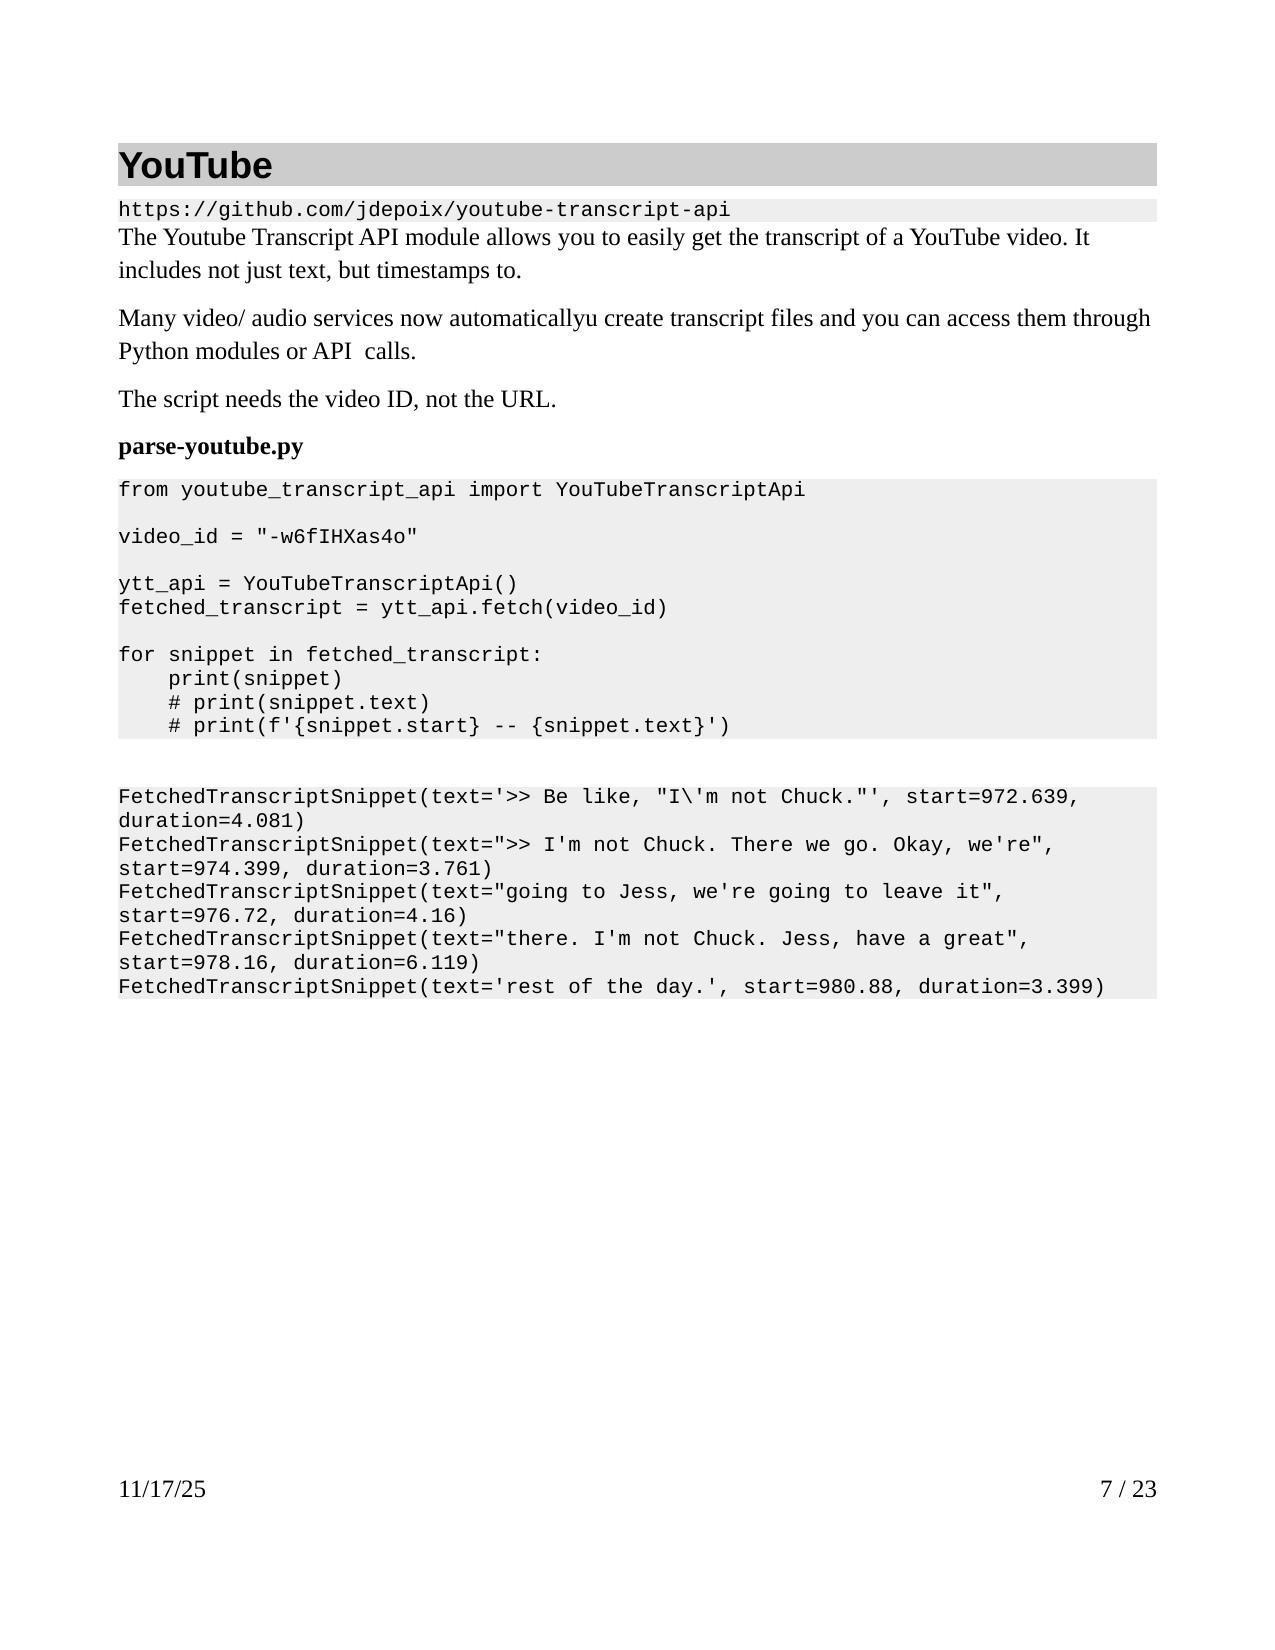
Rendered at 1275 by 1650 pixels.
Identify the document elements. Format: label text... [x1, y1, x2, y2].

text # print(f'{snippet.start} -- {snippet.text}') [118, 715, 1157, 739]
text FetchedTranscriptSnippet(text="there. I'm not Chuck. Jess, have a great", start=978.16, duration=6.119) [118, 928, 1157, 976]
text FetchedTranscriptSnippet(text="going to Jess, we're going to leave it", start=976.72, duration=4.16) [118, 881, 1157, 928]
text from youtube_transcript_api import YouTubeTranscriptApi [118, 479, 1157, 502]
text # print(snippet.text) [118, 692, 1157, 715]
text parse-youtube.py [118, 431, 1157, 460]
text Many video/ audio services now automaticallyu create transcript files and you can access them through Python modules or API calls. [118, 303, 1157, 365]
text FetchedTranscriptSnippet(text='>> Be like, "I\'m not Chuck."', start=972.639, duration=4.081) [118, 787, 1157, 834]
text The script needs the video ID, not the URL. [118, 384, 1157, 412]
text print(snippet) [118, 668, 1157, 692]
text FetchedTranscriptSnippet(text=">> I'm not Chuck. There we go. Okay, we're", start=974.399, duration=3.761) [118, 834, 1157, 881]
text https://github.com/jdepoix/youtube-transcript-api [118, 199, 1157, 222]
text video_id = "-w6fIHXas4o" [118, 526, 1157, 550]
text ytt_api = YouTubeTranscriptApi() [118, 573, 1157, 597]
text The Youtube Transcript API module allows you to easily get the transcript of a YouTube video. It includes not just text, but timestamps to. [118, 222, 1157, 284]
text fetched_transcript = ytt_api.fetch(video_id) [118, 597, 1157, 621]
subtitle YouTube [118, 143, 1157, 186]
text for snippet in fetched_transcript: [118, 644, 1157, 668]
text FetchedTranscriptSnippet(text='rest of the day.', start=980.88, duration=3.399) [118, 976, 1157, 999]
